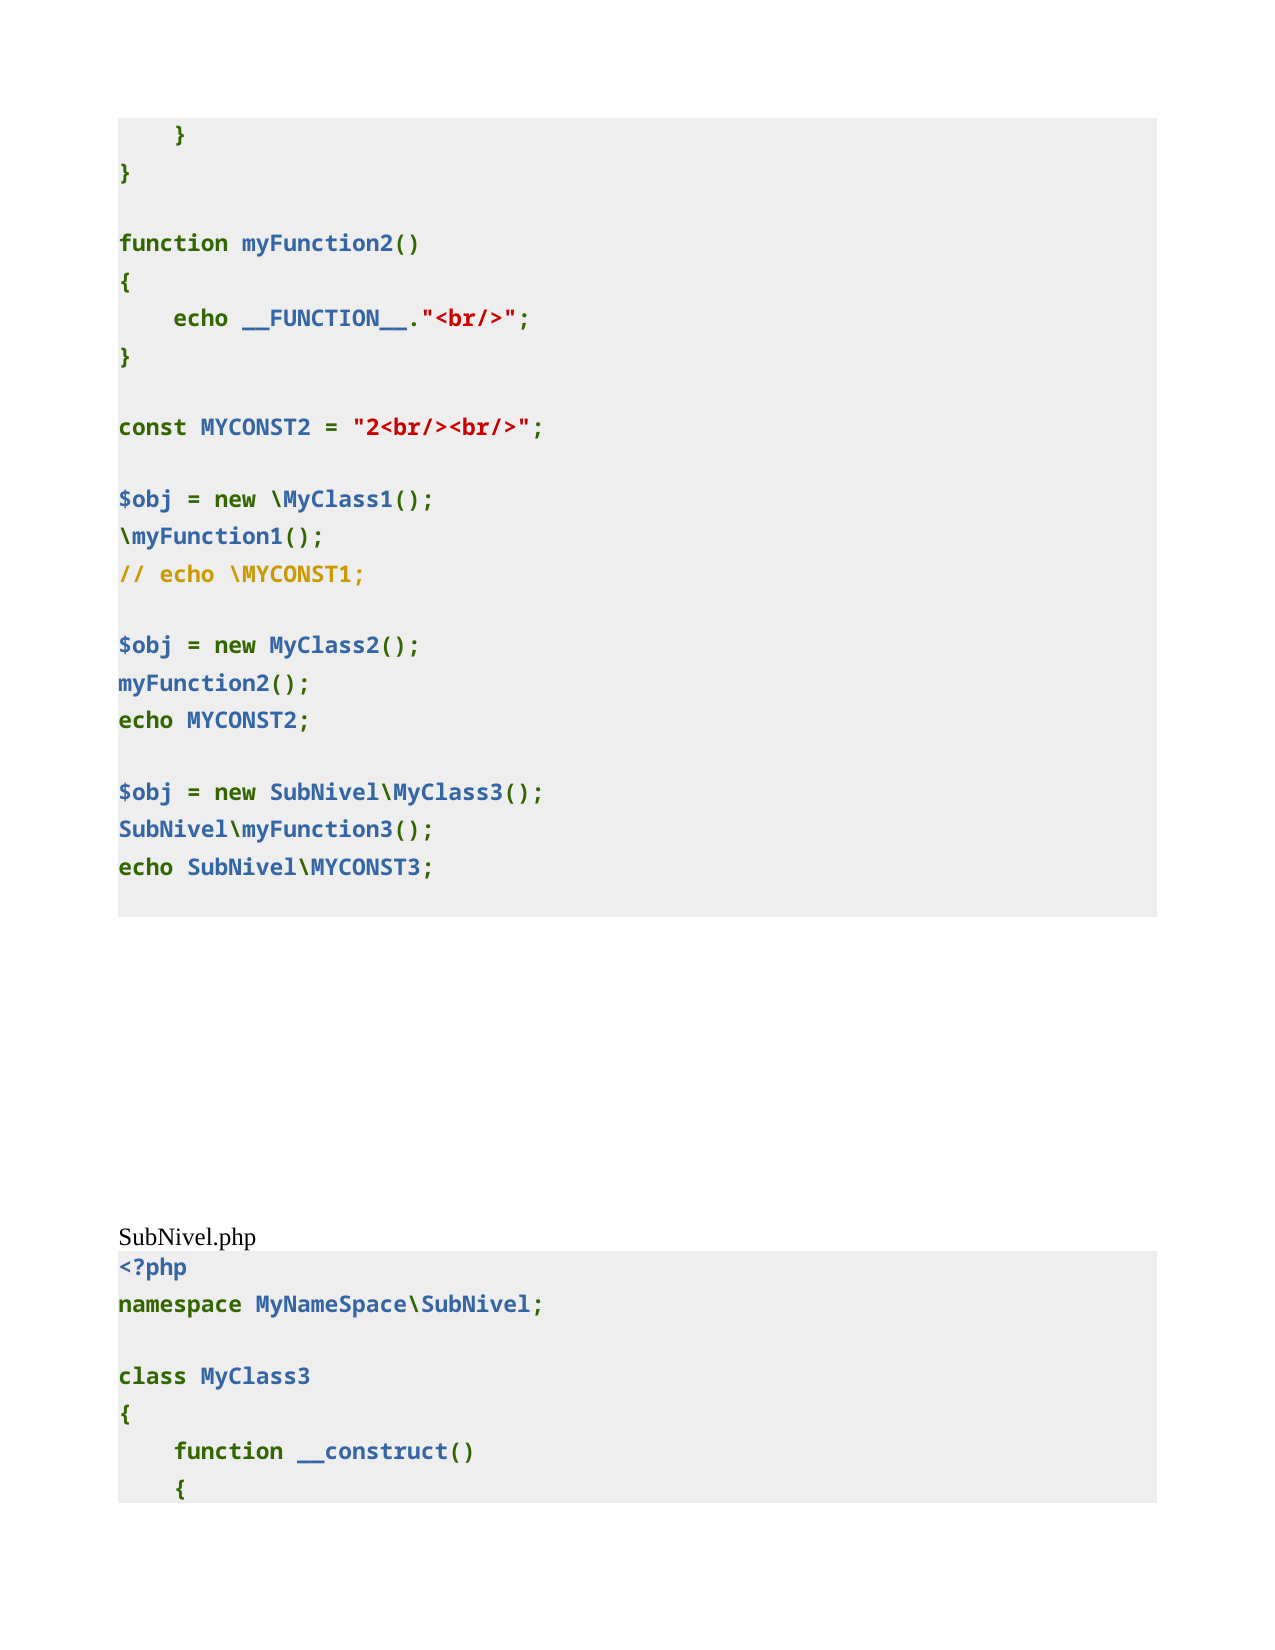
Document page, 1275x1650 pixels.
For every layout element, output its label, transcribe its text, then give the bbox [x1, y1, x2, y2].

text $obj = new MyClass2(); [118, 629, 1157, 661]
text { [118, 1472, 1157, 1503]
text } [118, 340, 1157, 371]
text echo MYCONST2; [118, 704, 1157, 736]
text SubNivel.php [118, 1222, 1157, 1251]
text echo SubNivel\MYCONST3; [118, 851, 1157, 882]
text function myFunction2() [118, 227, 1157, 258]
text <?php [118, 1251, 1157, 1282]
text { [118, 265, 1157, 296]
text } [118, 156, 1157, 187]
text { [118, 1397, 1157, 1428]
text echo __FUNCTION__."<br/>"; [118, 302, 1157, 333]
text class MyClass3 [118, 1360, 1157, 1391]
text const MYCONST2 = "2<br/><br/>"; [118, 411, 1157, 442]
text SubNivel\myFunction3(); [118, 813, 1157, 845]
text function __construct() [118, 1435, 1157, 1466]
text myFunction2(); [118, 667, 1157, 698]
text namespace MyNameSpace\SubNivel; [118, 1288, 1157, 1319]
text } [118, 118, 1157, 149]
text $obj = new \MyClass1(); [118, 483, 1157, 514]
text \myFunction1(); [118, 520, 1157, 552]
text // echo \MYCONST1; [118, 558, 1157, 589]
text $obj = new SubNivel\MyClass3(); [118, 776, 1157, 807]
